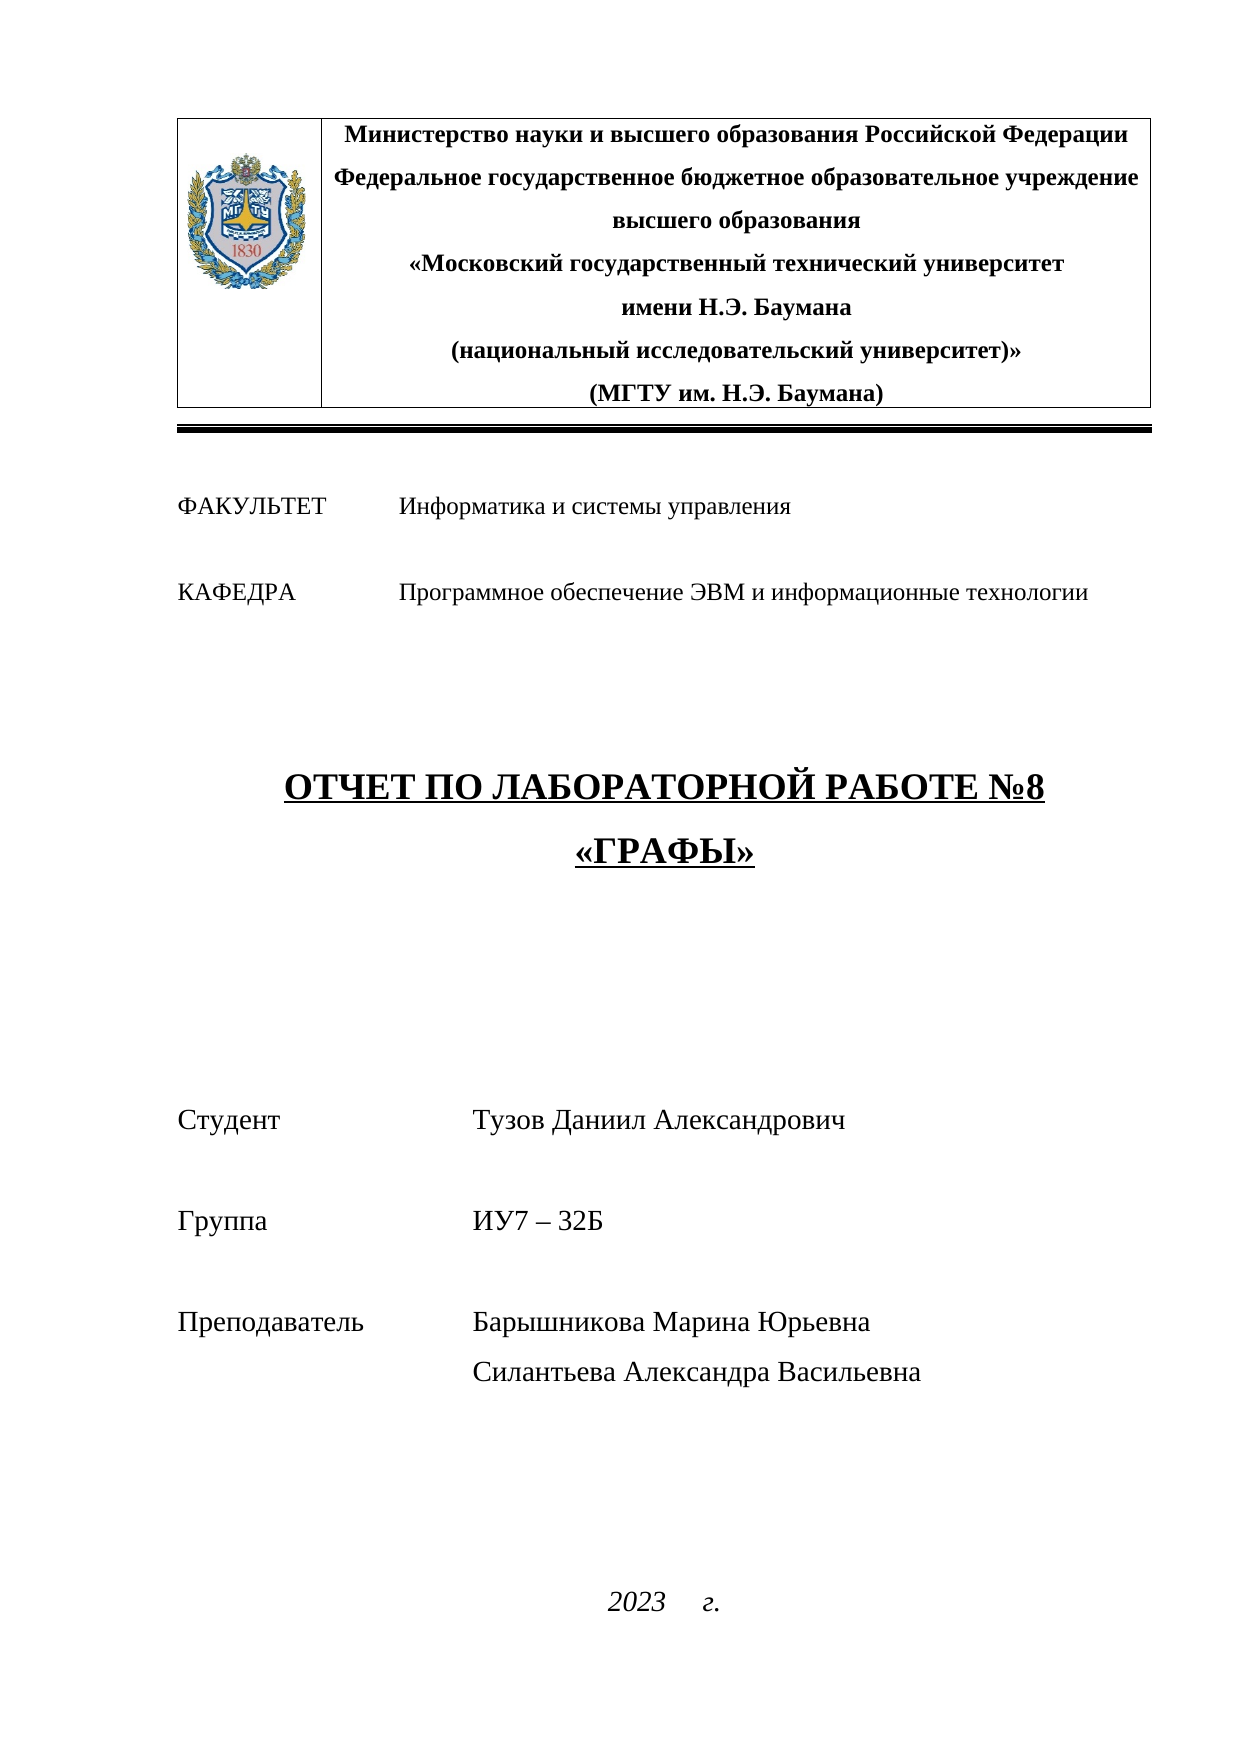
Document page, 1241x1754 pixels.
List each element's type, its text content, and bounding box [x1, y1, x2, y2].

text 2023 г. [177, 1584, 1152, 1618]
text Студент Тузов Даниил Александрович [177, 1102, 1152, 1136]
text Группа ИУ7 – 32Б [177, 1203, 1152, 1237]
text ОТЧЕТ ПО ЛАБОРАТОРНОЙ РАБОТЕ №8 [177, 764, 1152, 807]
text КАФЕДРА Программное обеспечение ЭВМ и информационные технологии [177, 577, 1152, 606]
text Силантьева Александра Васильевна [177, 1354, 1152, 1387]
picture [196, 153, 307, 290]
text Преподаватель Барышникова Марина Юрьевна [177, 1304, 1152, 1337]
text ФАКУЛЬТЕТ Информатика и системы управления [177, 491, 1152, 520]
table_header [178, 119, 321, 407]
text «ГРАФЫ» [177, 829, 1152, 872]
table_header Министерство науки и высшего образования Российской Федерации Федеральное государственное бюджетное образовательное учреждение высшего образования «Московский государственный технический университет имени Н.Э. Баумана (национальный исследовательский университет)» (МГТУ им. Н.Э. Баумана) [322, 119, 1150, 407]
